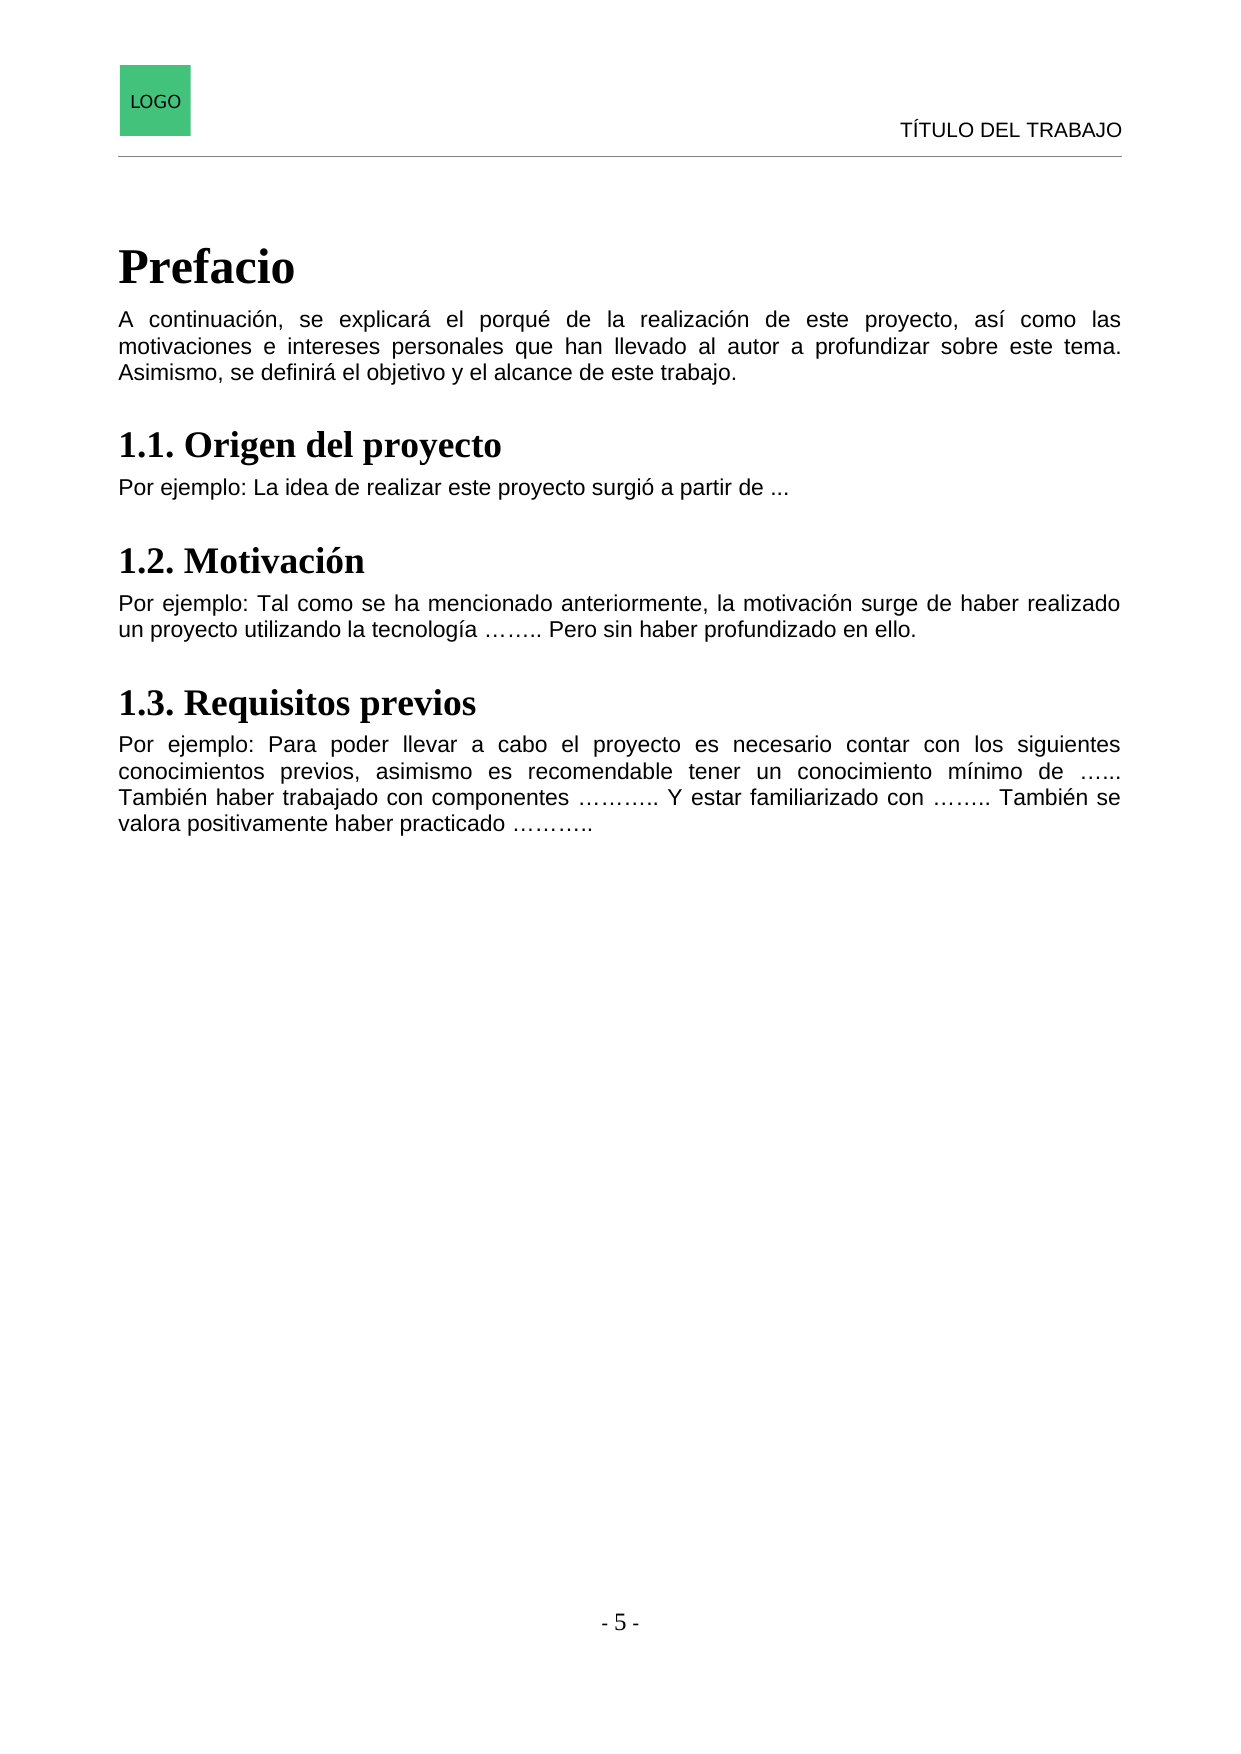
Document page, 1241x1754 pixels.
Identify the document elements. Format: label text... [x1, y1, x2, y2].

subtitle 1.2. Motivación [118, 538, 1122, 581]
picture [119, 65, 191, 136]
text A continuación, se explicará el porqué de la realización de este proyecto, así como las motivaciones e intereses personales que han llevado al autor a profundizar sobre este tema. Asimismo, se definirá el objetivo y el alcance de este trabajo. [118, 306, 1122, 385]
subtitle 1.3. Requisitos previos [118, 680, 1122, 723]
subtitle 1.1. Origen del proyecto [118, 423, 1122, 466]
text Por ejemplo: La idea de realizar este proyecto surgió a partir de ... [118, 474, 1122, 501]
text Por ejemplo: Para poder llevar a cabo el proyecto es necesario contar con los siguientes conocimientos previos, asimismo es recomendable tener un conocimiento mínimo de …... También haber trabajado con componentes ……….. Y estar familiarizado con …….. También se valora positivamente haber practicado ……….. [118, 731, 1122, 837]
subtitle Prefacio [118, 236, 1122, 294]
text Por ejemplo: Tal como se ha mencionado anteriormente, la motivación surge de haber realizado un proyecto utilizando la tecnología …….. Pero sin haber profundizado en ello. [118, 590, 1122, 642]
